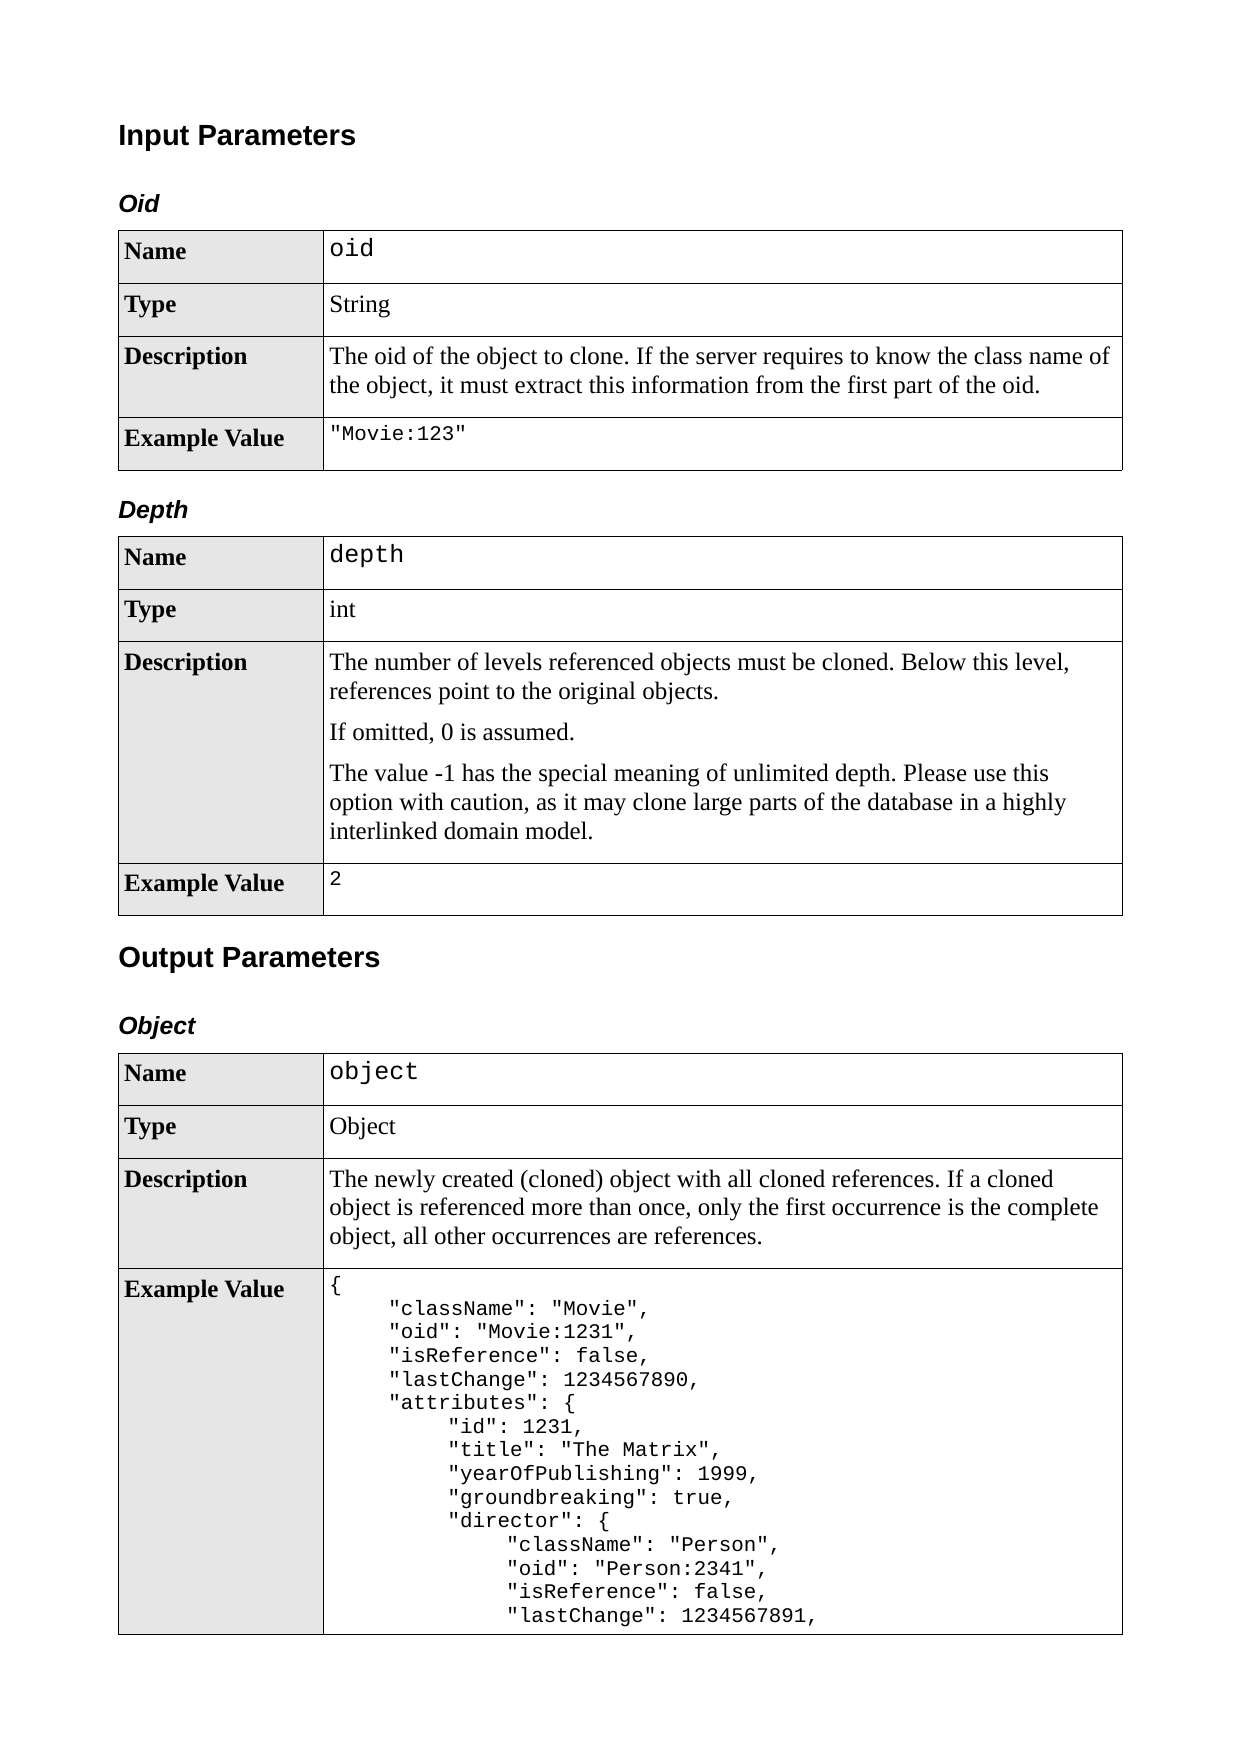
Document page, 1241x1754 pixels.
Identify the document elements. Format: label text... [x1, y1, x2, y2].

text Output Parameters [118, 940, 1122, 974]
table_cell 2 [324, 864, 1122, 915]
table_header depth [324, 537, 1122, 589]
table_cell Example Value [119, 864, 323, 915]
text Oid [118, 189, 1122, 218]
table_cell The number of levels referenced objects must be cloned. Below this level, references point to the original objects. If omitted, 0 is assumed. The value -1 has the special meaning of unlimited depth. Please use this option with caution, as it may clone large parts of the database in a highly interlinked domain model. [324, 642, 1122, 863]
table_cell The oid of the object to clone. If the server requires to know the class name of the object, it must extract this information from the first part of the oid. [324, 337, 1122, 417]
table_cell Description [119, 642, 323, 863]
table_header Name [119, 231, 323, 283]
table_header Name [119, 537, 323, 589]
table_cell Description [119, 1159, 323, 1268]
table_cell Object [324, 1106, 1122, 1158]
table_cell { "className": "Movie", "oid": "Movie:1231", "isReference": false, "lastChange": 1234567890, "attributes": { "id": 1231, "title": "The Matrix", "yearOfPublishing": 1999, "groundbreaking": true, "director": { "className": "Person", "oid": "Person:2341", "isReference": false, "lastChange": 1234567891, [324, 1269, 1122, 1634]
text Object [118, 1011, 1122, 1040]
table_header Name [119, 1054, 323, 1105]
text Depth [118, 495, 1122, 523]
table_cell The newly created (cloned) object with all cloned references. If a cloned object is referenced more than once, only the first occurrence is the complete object, all other occurrences are references. [324, 1159, 1122, 1268]
table_cell String [324, 284, 1122, 336]
table_cell "Movie:123" [324, 418, 1122, 470]
text Input Parameters [118, 118, 1122, 152]
table_cell Example Value [119, 1269, 323, 1634]
table_cell Example Value [119, 418, 323, 470]
table_cell Type [119, 590, 323, 641]
table_header object [324, 1054, 1122, 1105]
table_cell Description [119, 337, 323, 417]
table_cell Type [119, 284, 323, 336]
table_cell int [324, 590, 1122, 641]
table_header oid [324, 231, 1122, 283]
table_cell Type [119, 1106, 323, 1158]
